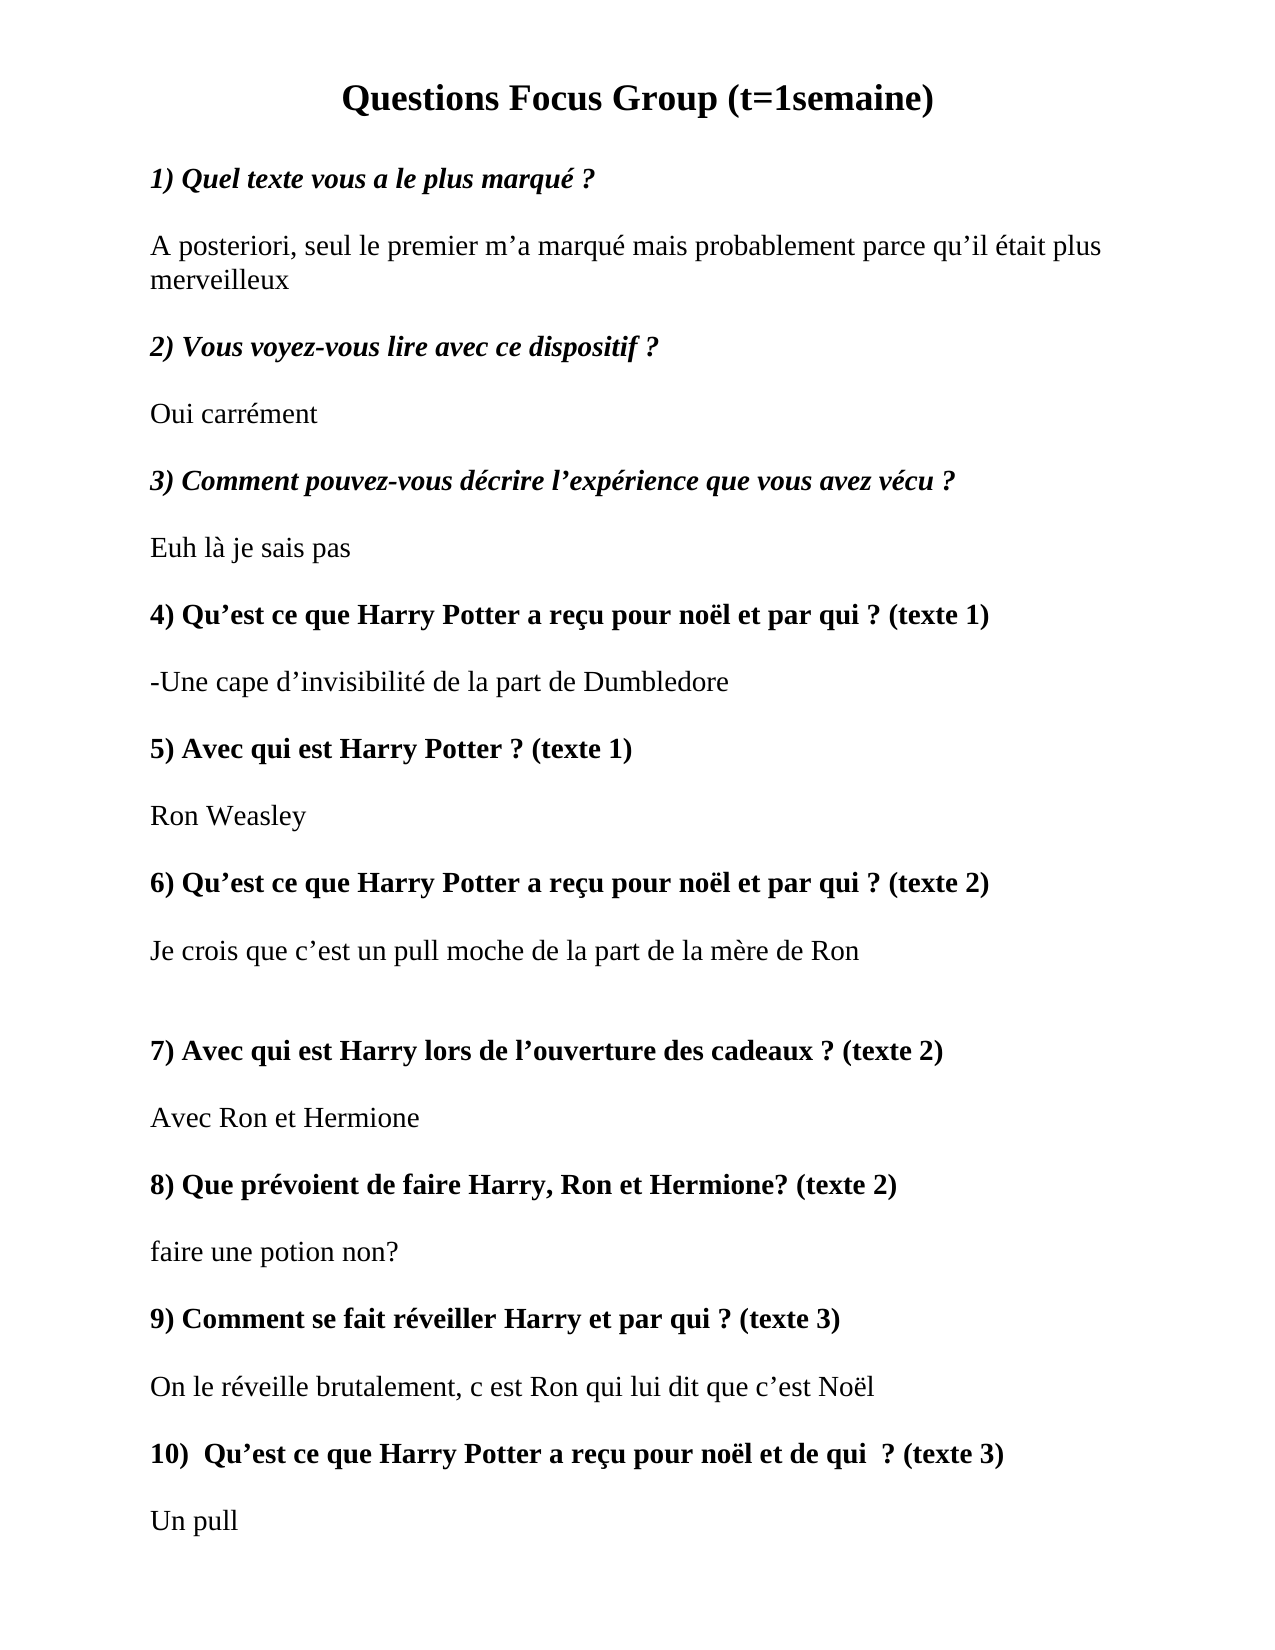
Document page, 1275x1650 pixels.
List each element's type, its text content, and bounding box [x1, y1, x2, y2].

text faire une potion non? [150, 1234, 1125, 1268]
text Un pull [150, 1503, 1125, 1536]
text Je crois que c’est un pull moche de la part de la mère de Ron [150, 933, 1125, 966]
text 3) Comment pouvez-vous décrire l’expérience que vous avez vécu ? [150, 463, 1125, 497]
text 8) Que prévoient de faire Harry, Ron et Hermione? (texte 2) [150, 1167, 1125, 1201]
text Ron Weasley [150, 798, 1125, 832]
text Euh là je sais pas [150, 530, 1125, 564]
text 6) Qu’est ce que Harry Potter a reçu pour noël et par qui ? (texte 2) [150, 866, 1125, 899]
text A posteriori, seul le premier m’a marqué mais probablement parce qu’il était plus merveilleux [150, 228, 1125, 295]
text 1) Quel texte vous a le plus marqué ? [150, 161, 1125, 195]
text 7) Avec qui est Harry lors de l’ouverture des cadeaux ? (texte 2) [150, 1033, 1125, 1067]
text 5) Avec qui est Harry Potter ? (texte 1) [150, 731, 1125, 765]
text On le réveille brutalement, c est Ron qui lui dit que c’est Noël [150, 1369, 1125, 1402]
text 9) Comment se fait réveiller Harry et par qui ? (texte 3) [150, 1302, 1125, 1335]
text 4) Qu’est ce que Harry Potter a reçu pour noël et par qui ? (texte 1) [150, 597, 1125, 631]
text Questions Focus Group (t=1semaine) [150, 75, 1125, 118]
text Oui carrément [150, 396, 1125, 429]
text 10) Qu’est ce que Harry Potter a reçu pour noël et de qui ? (texte 3) [150, 1436, 1125, 1469]
text -Une cape d’invisibilité de la part de Dumbledore [150, 664, 1125, 698]
text Avec Ron et Hermione [150, 1100, 1125, 1134]
text 2) Vous voyez-vous lire avec ce dispositif ? [150, 329, 1125, 362]
